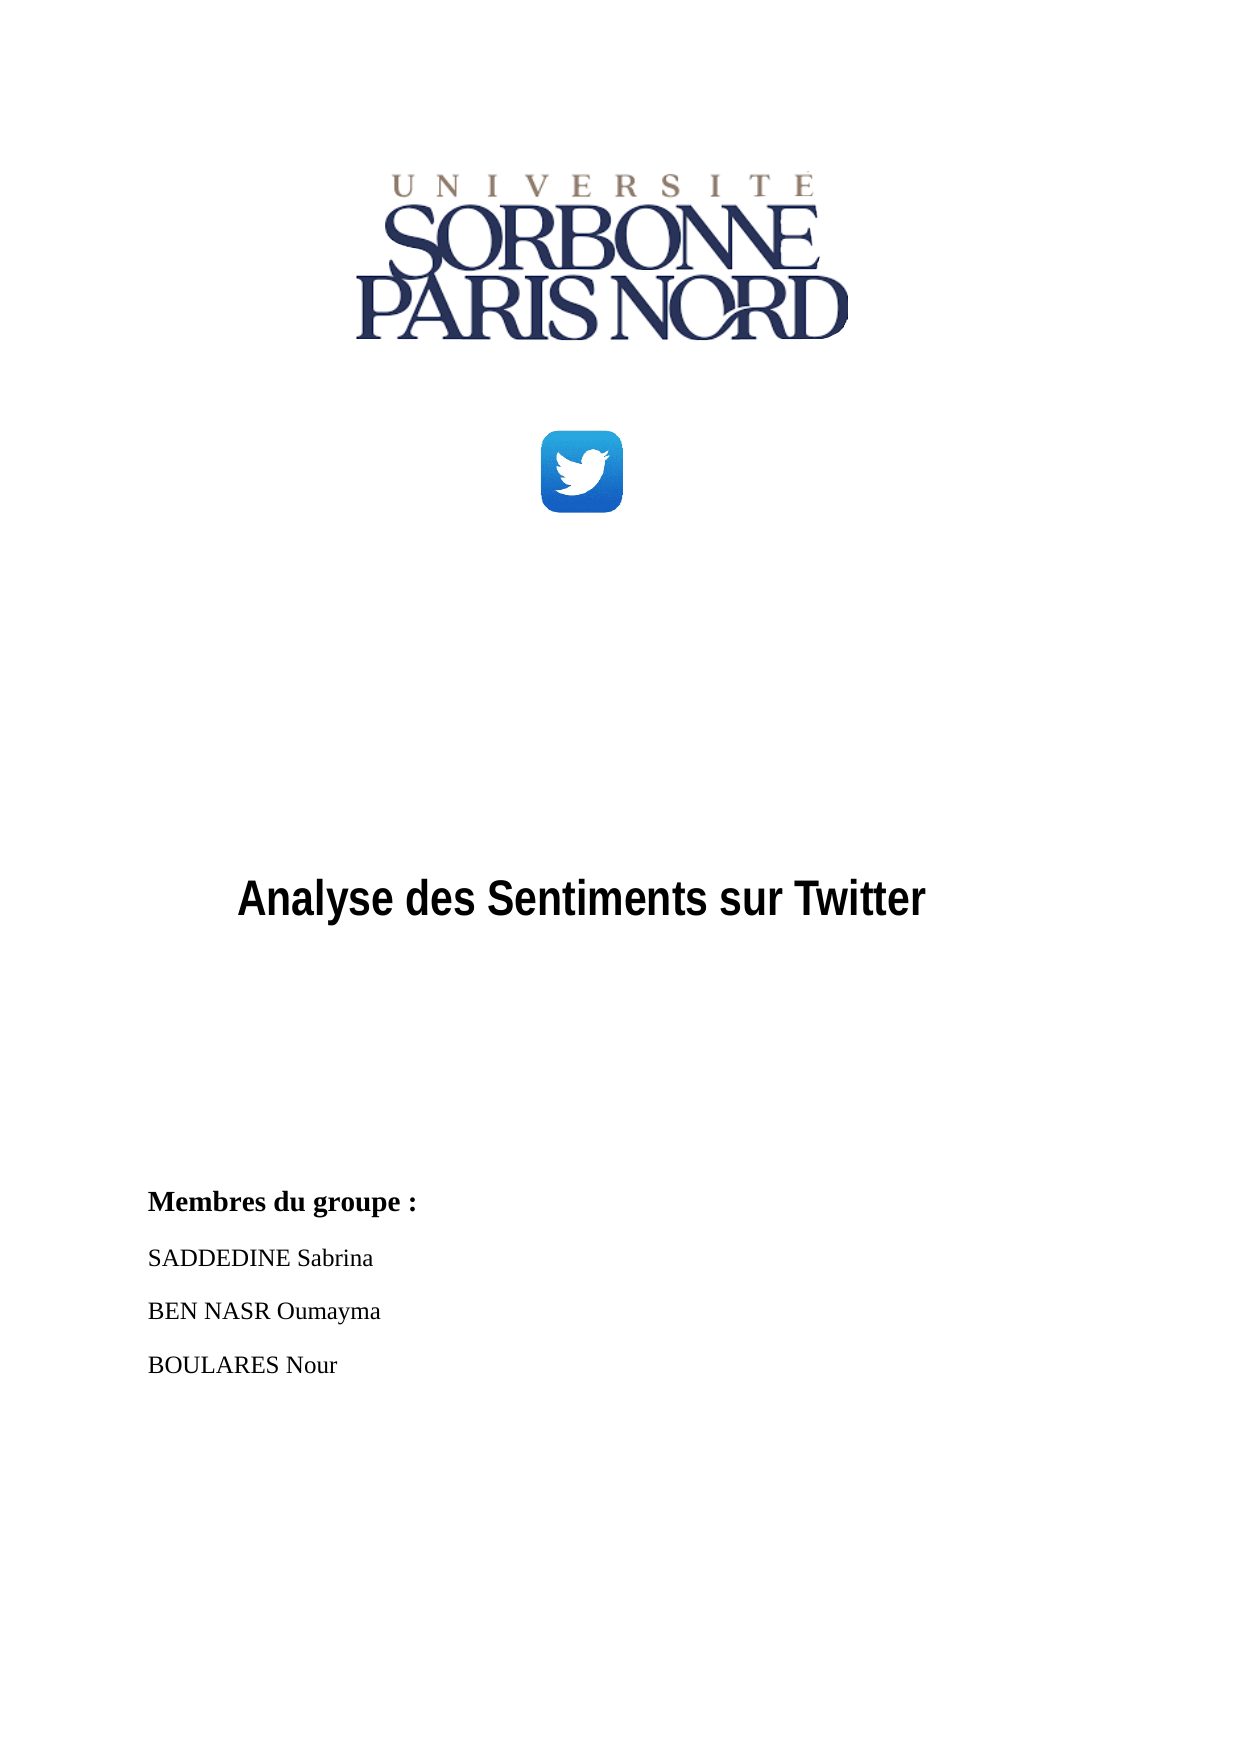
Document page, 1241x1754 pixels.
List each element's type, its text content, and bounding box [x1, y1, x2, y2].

text BOULARES Nour [148, 1350, 1093, 1580]
text SADDEDINE Sabrina [148, 1243, 1093, 1271]
text BEN NASR Oumayma [148, 1296, 1093, 1325]
subtitle Analyse des Sentiments sur Twitter [148, 869, 1093, 926]
text Membres du groupe : [148, 1184, 1093, 1218]
